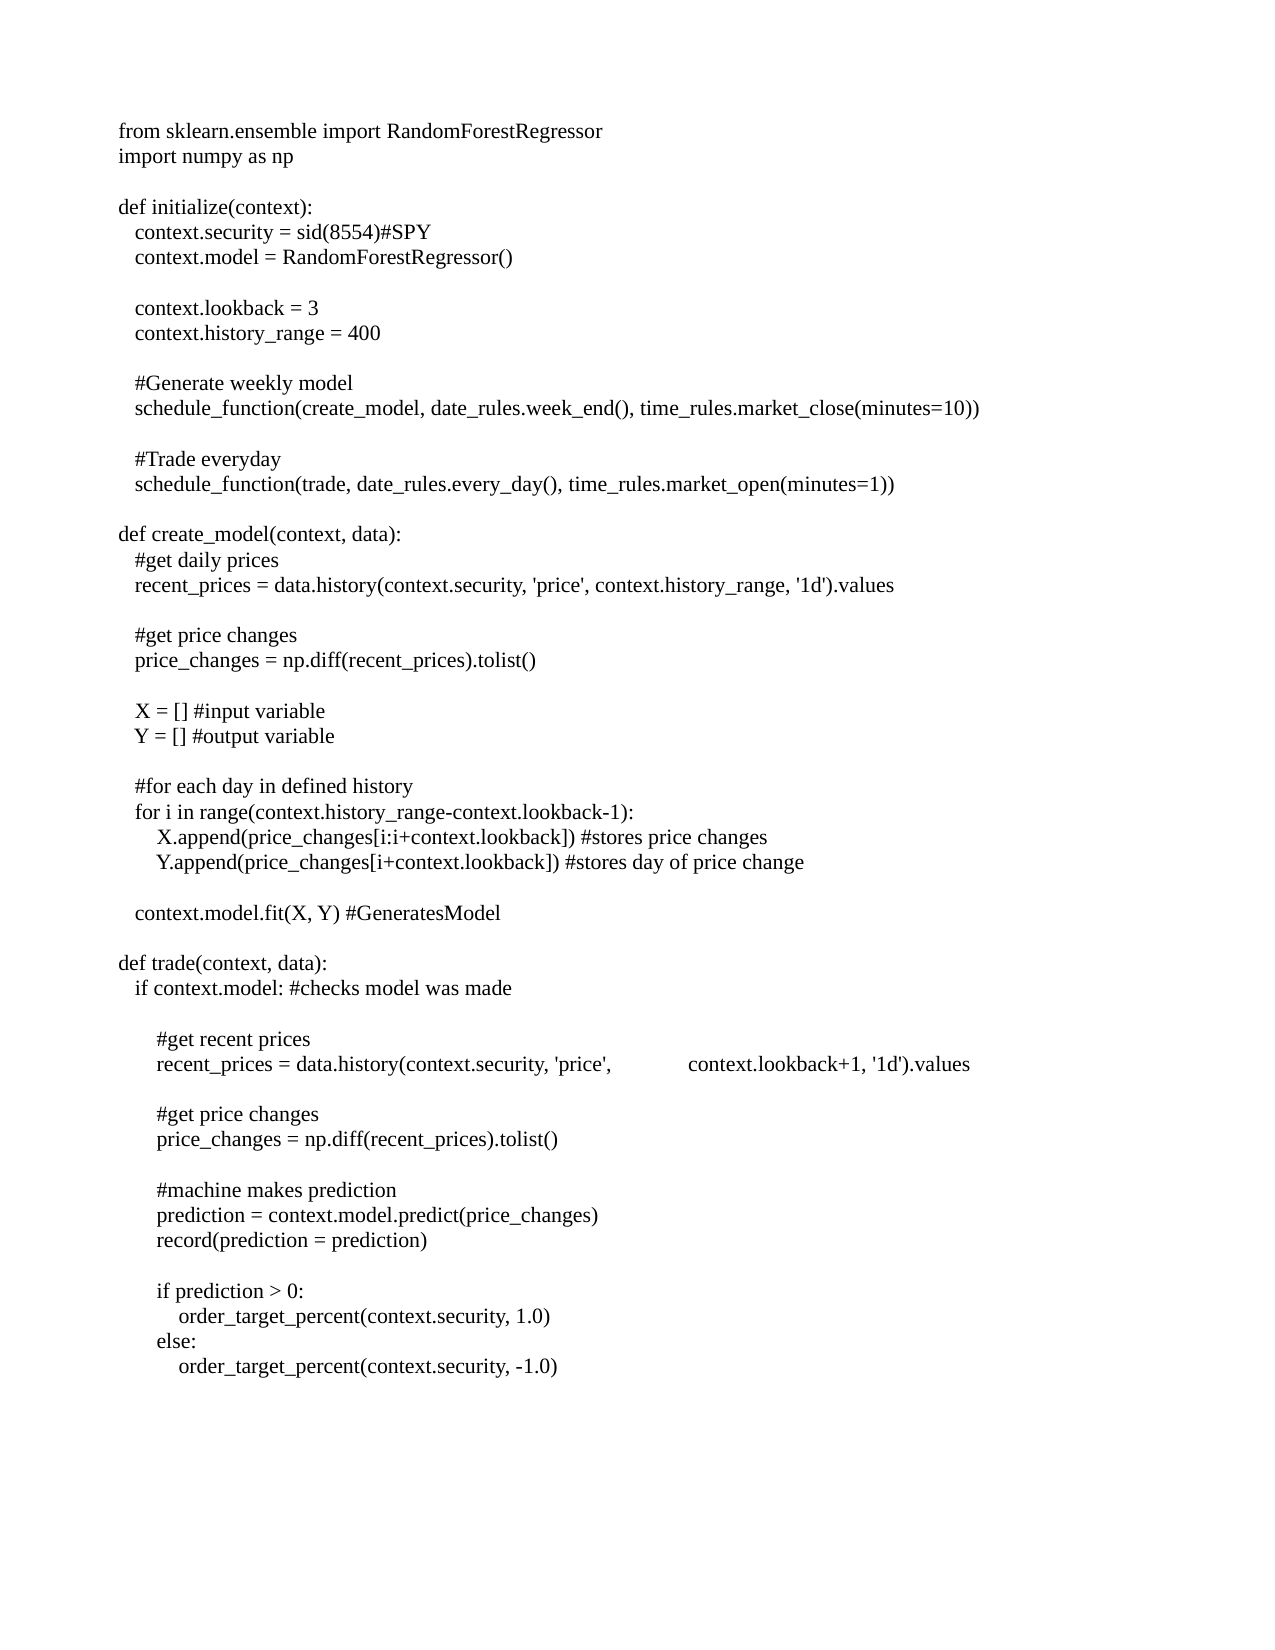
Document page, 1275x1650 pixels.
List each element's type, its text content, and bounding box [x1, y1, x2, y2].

text order_target_percent(context.security, 1.0) [118, 1303, 1157, 1328]
text recent_prices = data.history(context.security, 'price', context.lookback+1, '1d').values [118, 1051, 1157, 1076]
text if prediction > 0: [118, 1278, 1157, 1303]
text price_changes = np.diff(recent_prices).tolist() [118, 1126, 1157, 1152]
text X.append(price_changes[i:i+context.lookback]) #stores price changes [118, 824, 1157, 849]
text Y.append(price_changes[i+context.lookback]) #stores day of price change [118, 849, 1157, 874]
text context.model = RandomForestRegressor() [118, 244, 1157, 269]
text def create_model(context, data): [118, 521, 1157, 547]
text #Generate weekly model [118, 370, 1157, 395]
text Y = [] #output variable [118, 723, 1157, 748]
text #get price changes [118, 1101, 1157, 1126]
text for i in range(context.history_range-context.lookback-1): [118, 799, 1157, 824]
text schedule_function(trade, date_rules.every_day(), time_rules.market_open(minutes=1)) [118, 471, 1157, 496]
text #Trade everyday [118, 446, 1157, 471]
text recent_prices = data.history(context.security, 'price', context.history_range, '1d').values [118, 572, 1157, 597]
text price_changes = np.diff(recent_prices).tolist() [118, 647, 1157, 673]
text #for each day in defined history [118, 773, 1157, 799]
text #get daily prices [118, 547, 1157, 572]
text schedule_function(create_model, date_rules.week_end(), time_rules.market_close(minutes=10)) [118, 395, 1157, 421]
text import numpy as np [118, 143, 1157, 168]
text order_target_percent(context.security, -1.0) [118, 1353, 1157, 1378]
text X = [] #input variable [118, 698, 1157, 723]
text context.security = sid(8554)#SPY [118, 219, 1157, 244]
text if context.model: #checks model was made [118, 975, 1157, 1000]
text context.model.fit(X, Y) #GeneratesModel [118, 899, 1157, 925]
text else: [118, 1328, 1157, 1353]
text context.lookback = 3 [118, 294, 1157, 320]
text context.history_range = 400 [118, 320, 1157, 345]
text from sklearn.ensemble import RandomForestRegressor [118, 118, 1157, 143]
text #machine makes prediction [118, 1177, 1157, 1202]
text def trade(context, data): [118, 950, 1157, 975]
text prediction = context.model.predict(price_changes) [118, 1202, 1157, 1227]
text #get recent prices [118, 1026, 1157, 1051]
text def initialize(context): [118, 194, 1157, 219]
text record(prediction = prediction) [118, 1227, 1157, 1252]
text #get price changes [118, 622, 1157, 647]
